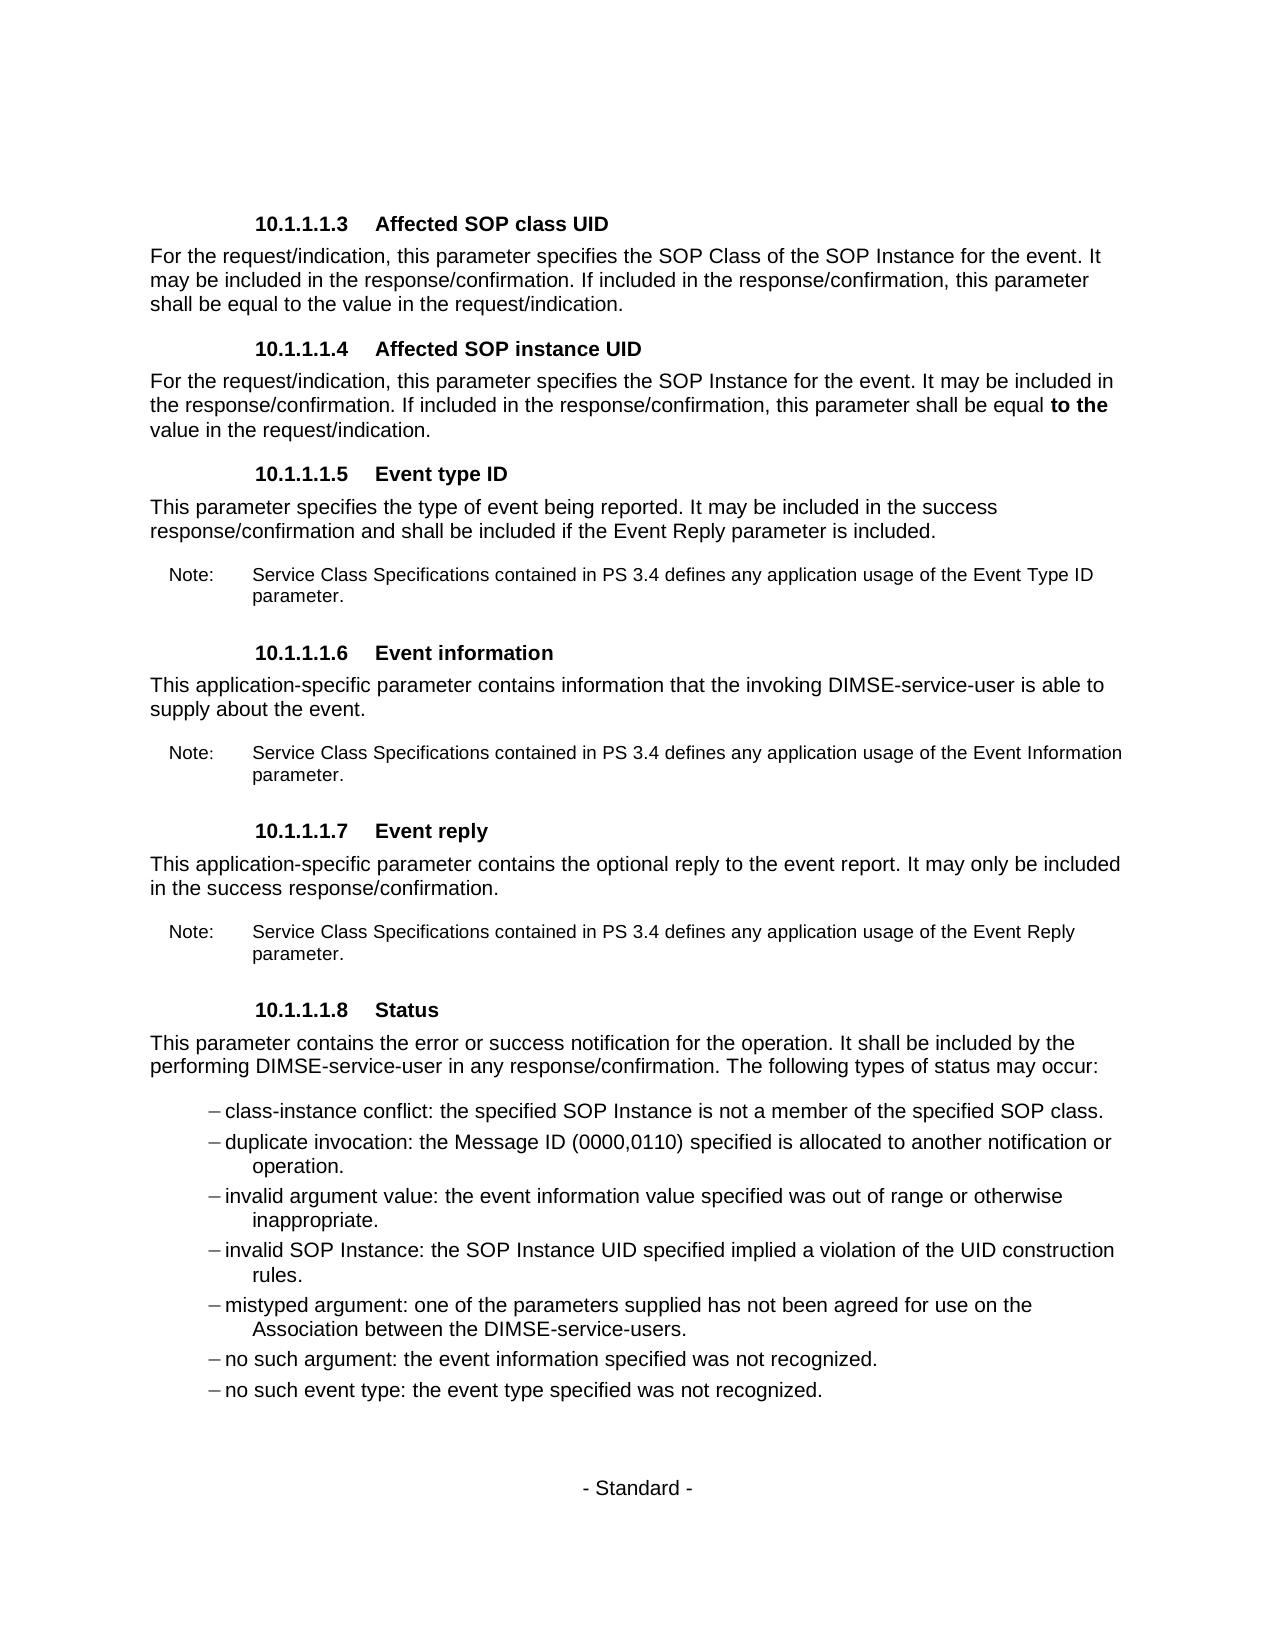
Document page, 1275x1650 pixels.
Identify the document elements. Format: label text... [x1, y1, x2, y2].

text  mistyped argument: one of the parameters supplied has not been agreed for use on the Association between the DIMSE-service-users. [206, 1293, 1125, 1341]
subtitle 10.1.1.1.4 Affected SOP instance UID [150, 337, 1125, 361]
text For the request/indication, this parameter specifies the SOP Instance for the event. It may be included in the response/confirmation. If included in the response/confirmation, this parameter shall be equal to the value in the request/indication. [150, 369, 1125, 442]
text This parameter specifies the type of event being reported. It may be included in the success response/confirmation and shall be included if the Event Reply parameter is included. [150, 495, 1125, 543]
text  no such argument: the event information specified was not recognized. [206, 1347, 1125, 1371]
text Note: Service Class Specifications contained in PS 3.4 defines any application usage of the Event Reply parameter. [169, 921, 1125, 964]
subtitle 10.1.1.1.7 Event reply [150, 819, 1125, 843]
text For the request/indication, this parameter specifies the SOP Class of the SOP Instance for the event. It may be included in the response/confirmation. If included in the response/confirmation, this parameter shall be equal to the value in the request/indication. [150, 244, 1125, 316]
subtitle 10.1.1.1.3 Affected SOP class UID [150, 212, 1125, 236]
subtitle 10.1.1.1.8 Status [150, 998, 1125, 1022]
text This application-specific parameter contains information that the invoking DIMSE-service-user is able to supply about the event. [150, 673, 1125, 721]
text Note Service Class Specifications contained in PS 3.4 defines any application usage of the Event Information parameter. [169, 742, 1125, 785]
text  invalid argument value: the event information value specified was out of range or otherwise inappropriate. [206, 1184, 1125, 1232]
text This parameter contains the error or success notification for the operation. It shall be included by the performing DIMSE-service-user in any response/confirmation. The following types of status may occur: [150, 1030, 1125, 1078]
text This application-specific parameter contains the optional reply to the event report. It may only be included in the success response/confirmation. [150, 852, 1125, 900]
subtitle 10.1.1.1.6 Event information [150, 641, 1125, 665]
subtitle 10.1.1.1.5 Event type ID [150, 462, 1125, 486]
text  class-instance conflict: the specified SOP Instance is not a member of the specified SOP class. [206, 1099, 1125, 1123]
text Note: Service Class Specifications contained in PS 3.4 defines any application usage of the Event Type ID parameter. [169, 564, 1125, 607]
text  no such event type: the event type specified was not recognized. [206, 1377, 1125, 1402]
text  invalid SOP Instance: the SOP Instance UID specified implied a violation of the UID construction rules. [206, 1238, 1125, 1287]
text  duplicate invocation: the Message ID (0000,0110) specified is allocated to another notification or operation. [206, 1130, 1125, 1178]
